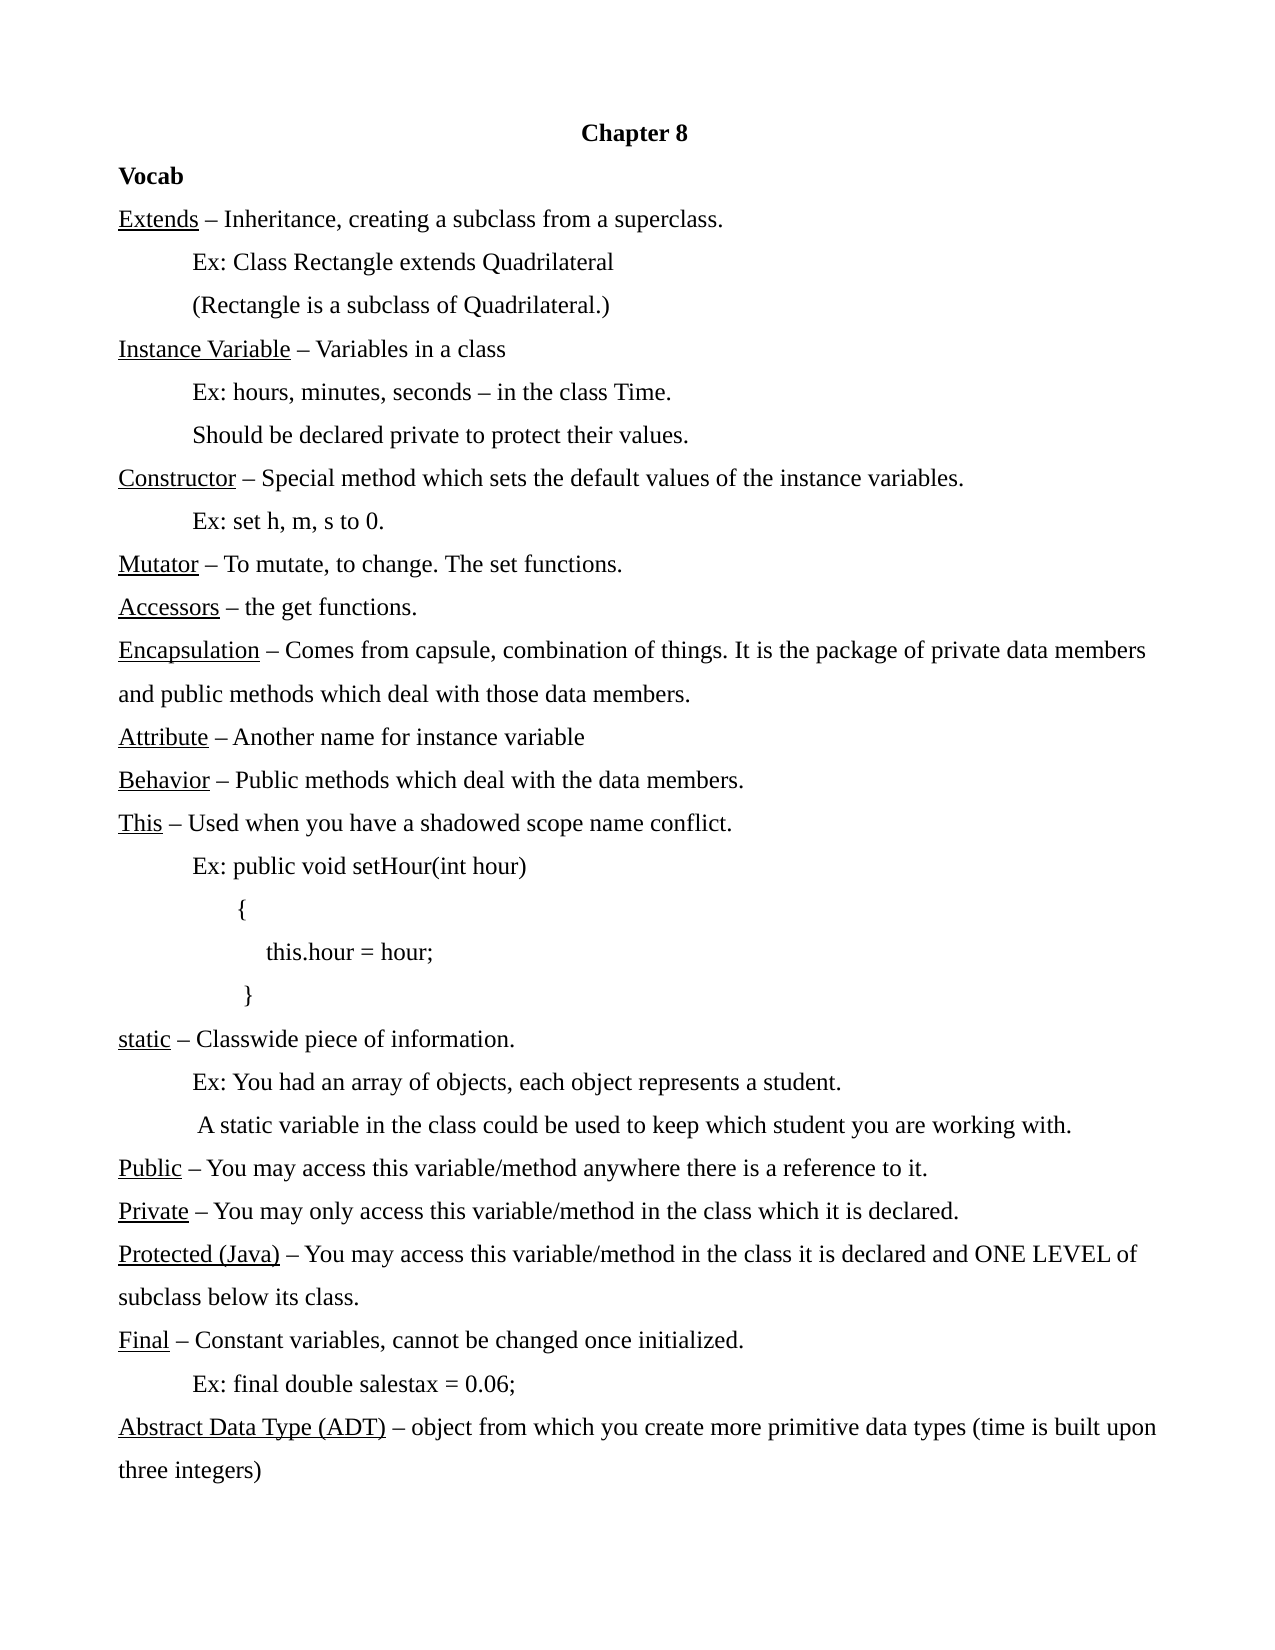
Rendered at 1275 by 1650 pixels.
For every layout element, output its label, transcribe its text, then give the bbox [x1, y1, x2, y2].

text Chapter 8 [118, 118, 1157, 147]
text { [118, 894, 1157, 923]
text Attribute – Another name for instance variable [118, 722, 1157, 751]
text } [118, 981, 1157, 1009]
text Mutator – To mutate, to change. The set functions. [118, 549, 1157, 578]
text This – Used when you have a shadowed scope name conflict. [118, 808, 1157, 837]
text Ex: set h, m, s to 0. [118, 506, 1157, 535]
text Public – You may access this variable/method anywhere there is a reference to it. [118, 1153, 1157, 1182]
text Private – You may only access this variable/method in the class which it is declared. [118, 1196, 1157, 1225]
text Constructor – Special method which sets the default values of the instance variables. [118, 463, 1157, 492]
text Encapsulation – Comes from capsule, combination of things. It is the package of private data members and public methods which deal with those data members. [118, 636, 1157, 707]
text static – Classwide piece of information. [118, 1024, 1157, 1052]
text A static variable in the class could be used to keep which student you are working with. [118, 1110, 1157, 1139]
text Vocab [118, 161, 1157, 190]
text this.hour = hour; [118, 937, 1157, 966]
text Behavior – Public methods which deal with the data members. [118, 765, 1157, 794]
text Instance Variable – Variables in a class [118, 334, 1157, 362]
text Protected (Java) – You may access this variable/method in the class it is declared and ONE LEVEL of subclass below its class. [118, 1239, 1157, 1311]
text Ex: You had an array of objects, each object represents a student. [118, 1067, 1157, 1096]
text Extends – Inheritance, creating a subclass from a superclass. [118, 204, 1157, 233]
text Abstract Data Type (ADT) – object from which you create more primitive data types (time is built upon three integers) [118, 1412, 1157, 1484]
text Ex: final double salestax = 0.06; [118, 1369, 1157, 1397]
text Should be declared private to protect their values. [118, 420, 1157, 449]
text Accessors – the get functions. [118, 592, 1157, 621]
text (Rectangle is a subclass of Quadrilateral.) [118, 291, 1157, 319]
text Ex: public void setHour(int hour) [118, 851, 1157, 880]
text Ex: hours, minutes, seconds – in the class Time. [118, 377, 1157, 406]
text Final – Constant variables, cannot be changed once initialized. [118, 1326, 1157, 1354]
text Ex: Class Rectangle extends Quadrilateral [118, 247, 1157, 276]
